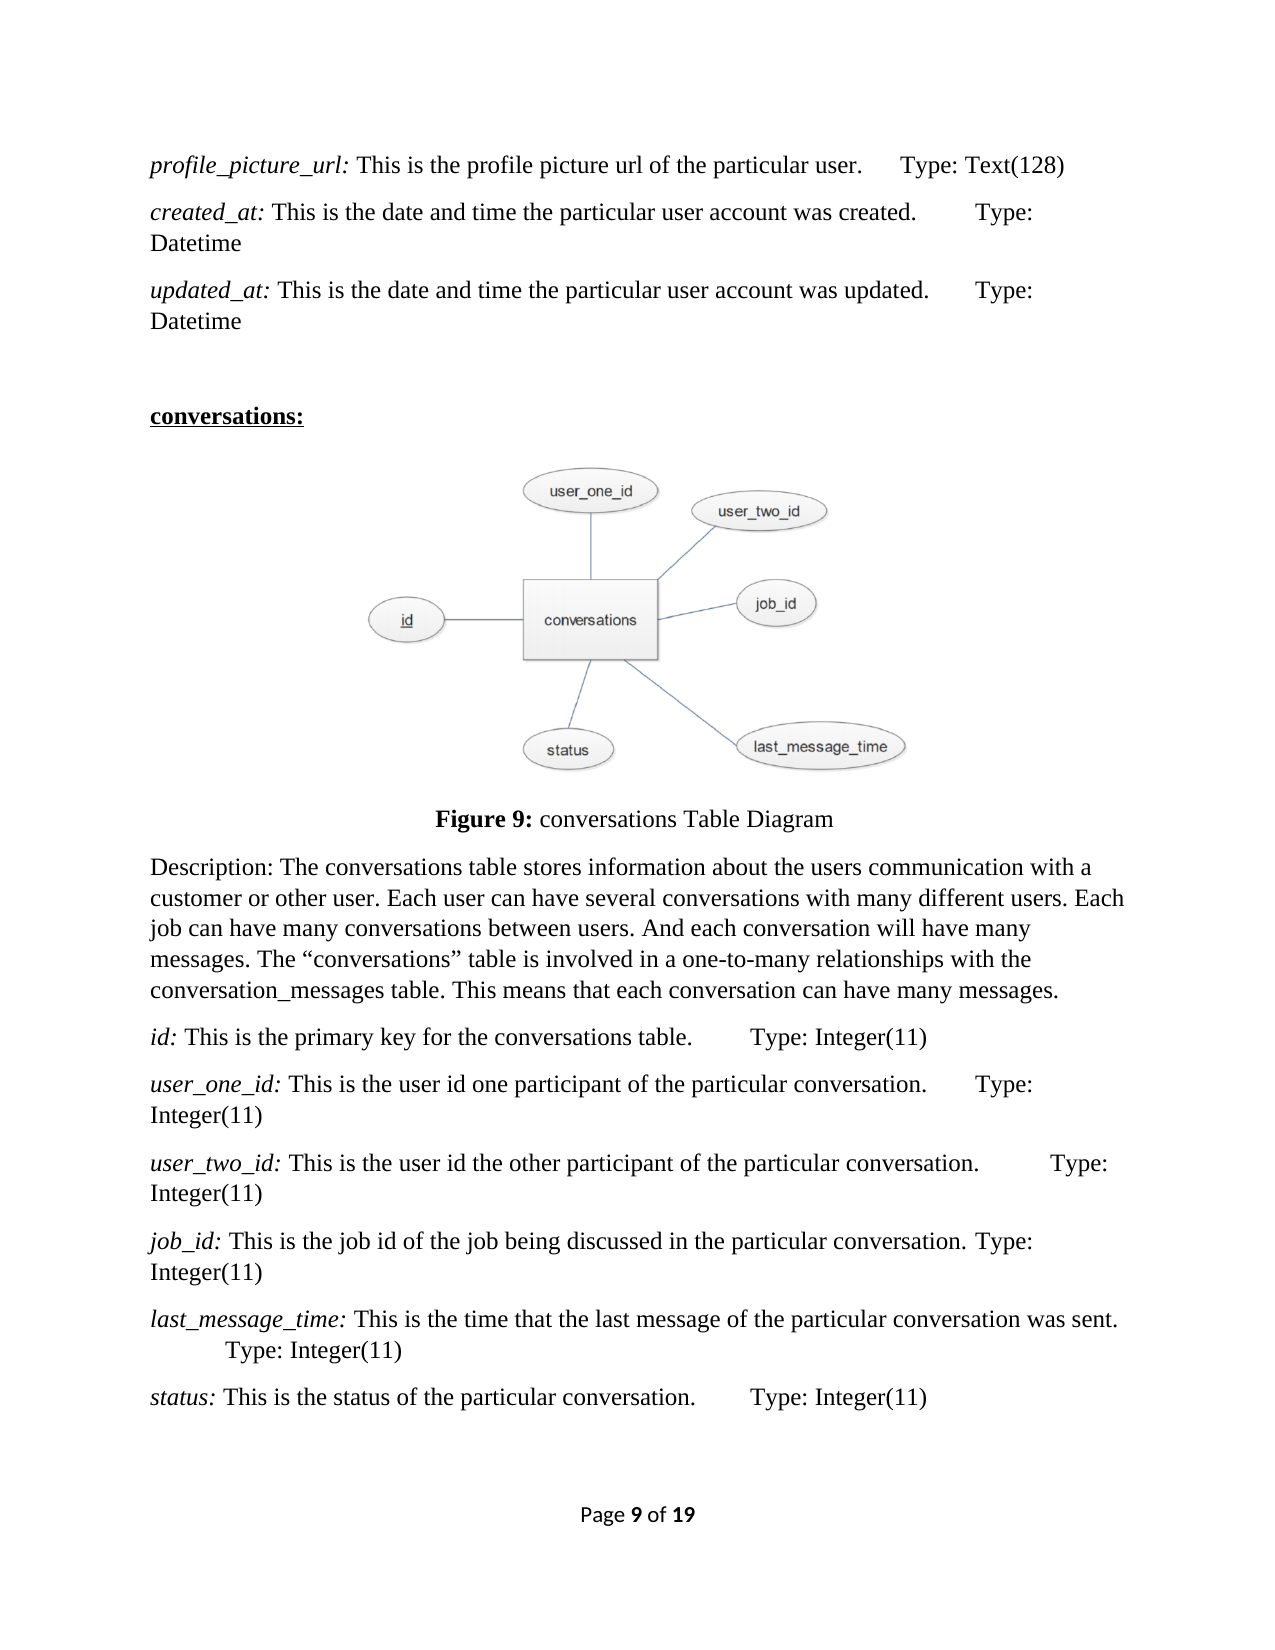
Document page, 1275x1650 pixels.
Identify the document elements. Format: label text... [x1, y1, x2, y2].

text conversations: [150, 401, 1125, 430]
text user_two_id: This is the user id the other participant of the particular conversation. Type: Integer(11) [150, 1148, 1125, 1207]
text status: This is the status of the particular conversation. Type: Integer(11) [150, 1382, 1125, 1411]
text user_one_id: This is the user id one participant of the particular conversation. Type: Integer(11) [150, 1069, 1125, 1129]
text Description: The conversations table stores information about the users communication with a customer or other user. Each user can have several conversations with many different users. Each job can have many conversations between users. And each conversation will have many messages. The “conversations” table is involved in a one-to-many relationships with the conversation_messages table. This means that each conversation can have many messages. [150, 852, 1125, 1003]
text last_message_time: This is the time that the last message of the particular conversation was sent. Type: Integer(11) [150, 1304, 1125, 1363]
text id: This is the primary key for the conversations table. Type: Integer(11) [150, 1022, 1125, 1051]
text profile_picture_url: This is the profile picture url of the particular user. Type: Text(128) [150, 150, 1125, 179]
text job_id: This is the job id of the job being discussed in the particular conversation. Type: Integer(11) [150, 1226, 1125, 1285]
text created_at: This is the date and time the particular user account was created. Type: Datetime [150, 197, 1125, 257]
text Figure 9: conversations Table Diagram [150, 804, 1125, 833]
text updated_at: This is the date and time the particular user account was updated. Type: Datetime [150, 276, 1125, 335]
